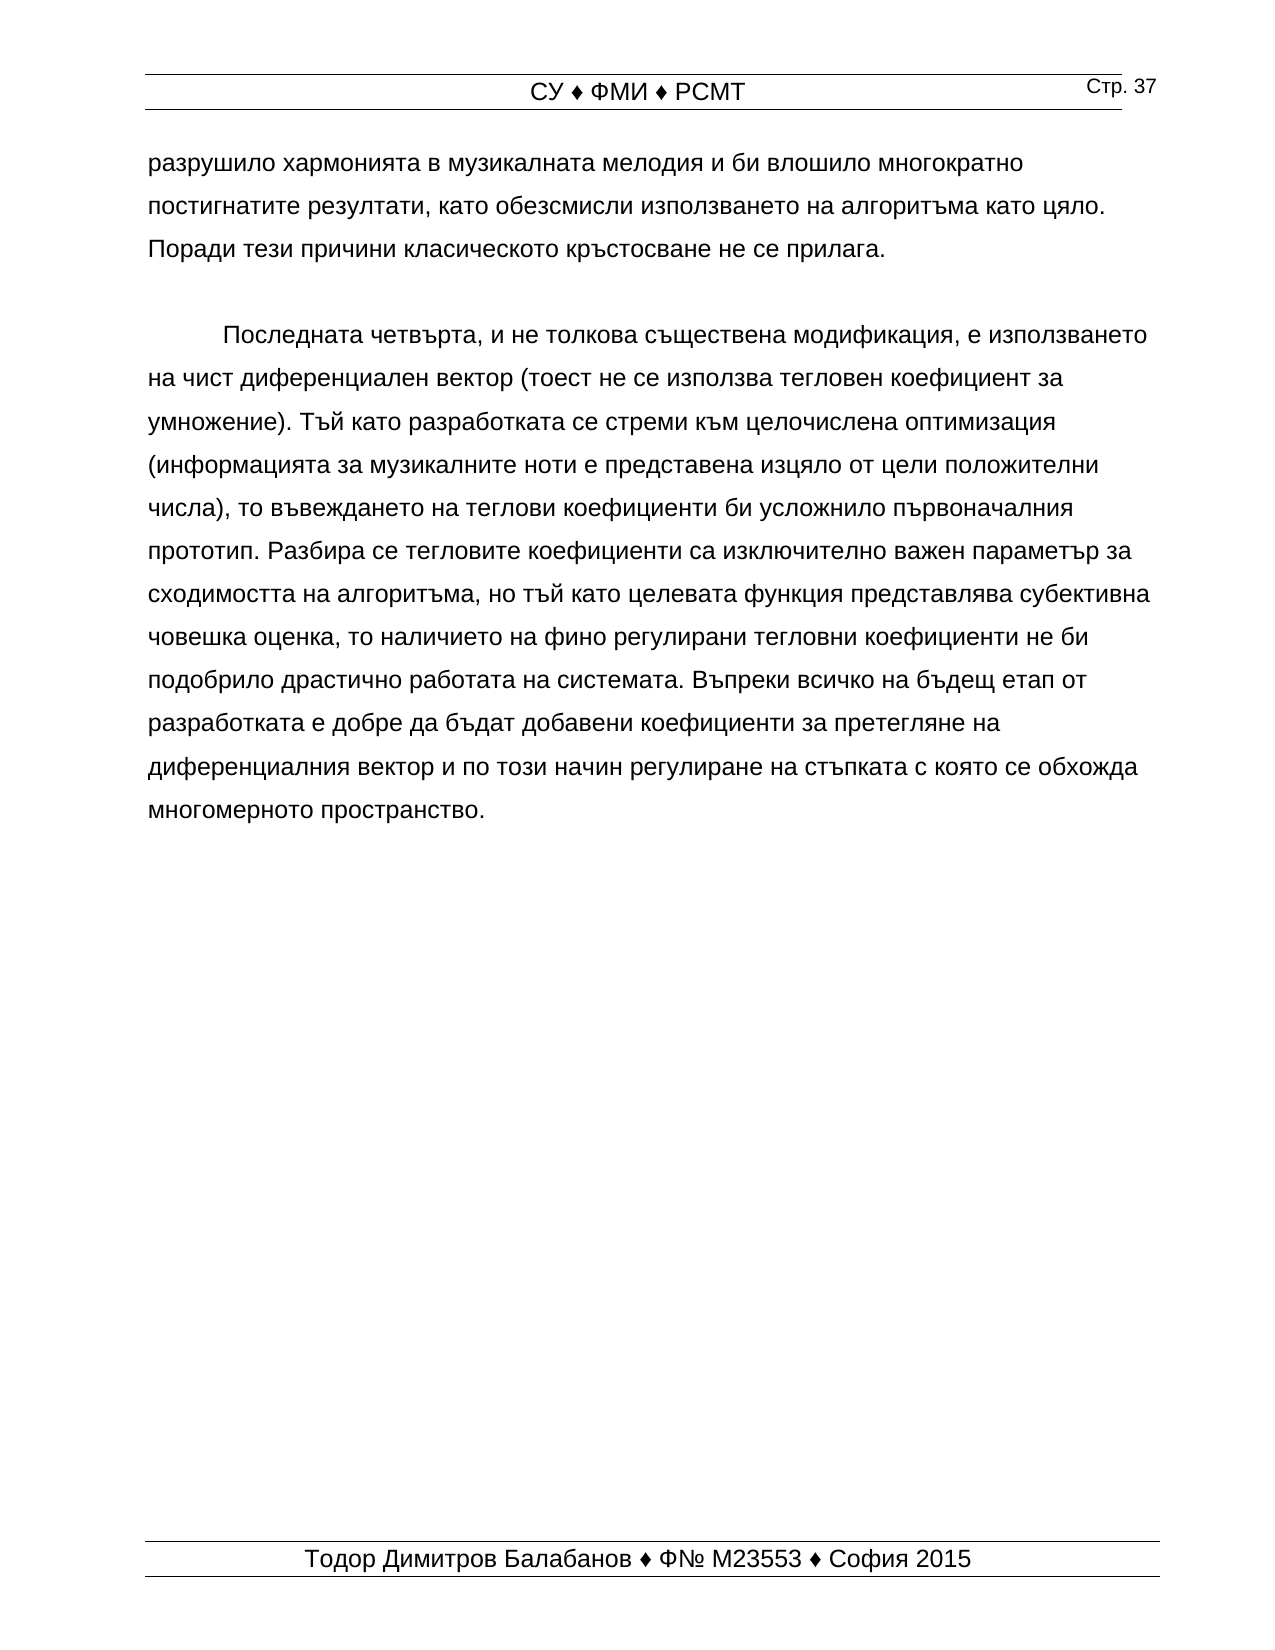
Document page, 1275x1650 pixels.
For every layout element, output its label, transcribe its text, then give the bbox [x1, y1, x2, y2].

text разрушило хармонията в музикалната мелодия и би влошило многократно постигнатите резултати, като обезсмисли използването на алгоритъма като цяло. Поради тези причини класическото кръстосване не се прилага. [148, 148, 1157, 263]
text Последната четвърта, и не толкова съществена модификация, е използването на чист диференциален вектор (тоест не се използва тегловен коефициент за умножение). Тъй като разработката се стреми към целочислена оптимизация (информацията за музикалните ноти е представена изцяло от цели положителни числа), то въвеждането на теглови коефициенти би усложнило първоначалния прототип. Разбира се тегловите коефициенти са изключително важен параметър за сходимостта на алгоритъма, но тъй като целевата функция представлява субективна човешка оценка, то наличието на фино регулирани тегловни коефициенти не би подобрило драстично работата на системата. Въпреки всичко на бъдещ етап от разработката е добре да бъдат добавени коефициенти за претегляне на диференциалния вектор и по този начин регулиране на стъпката с която се обхожда многомерното пространство. [148, 320, 1157, 823]
